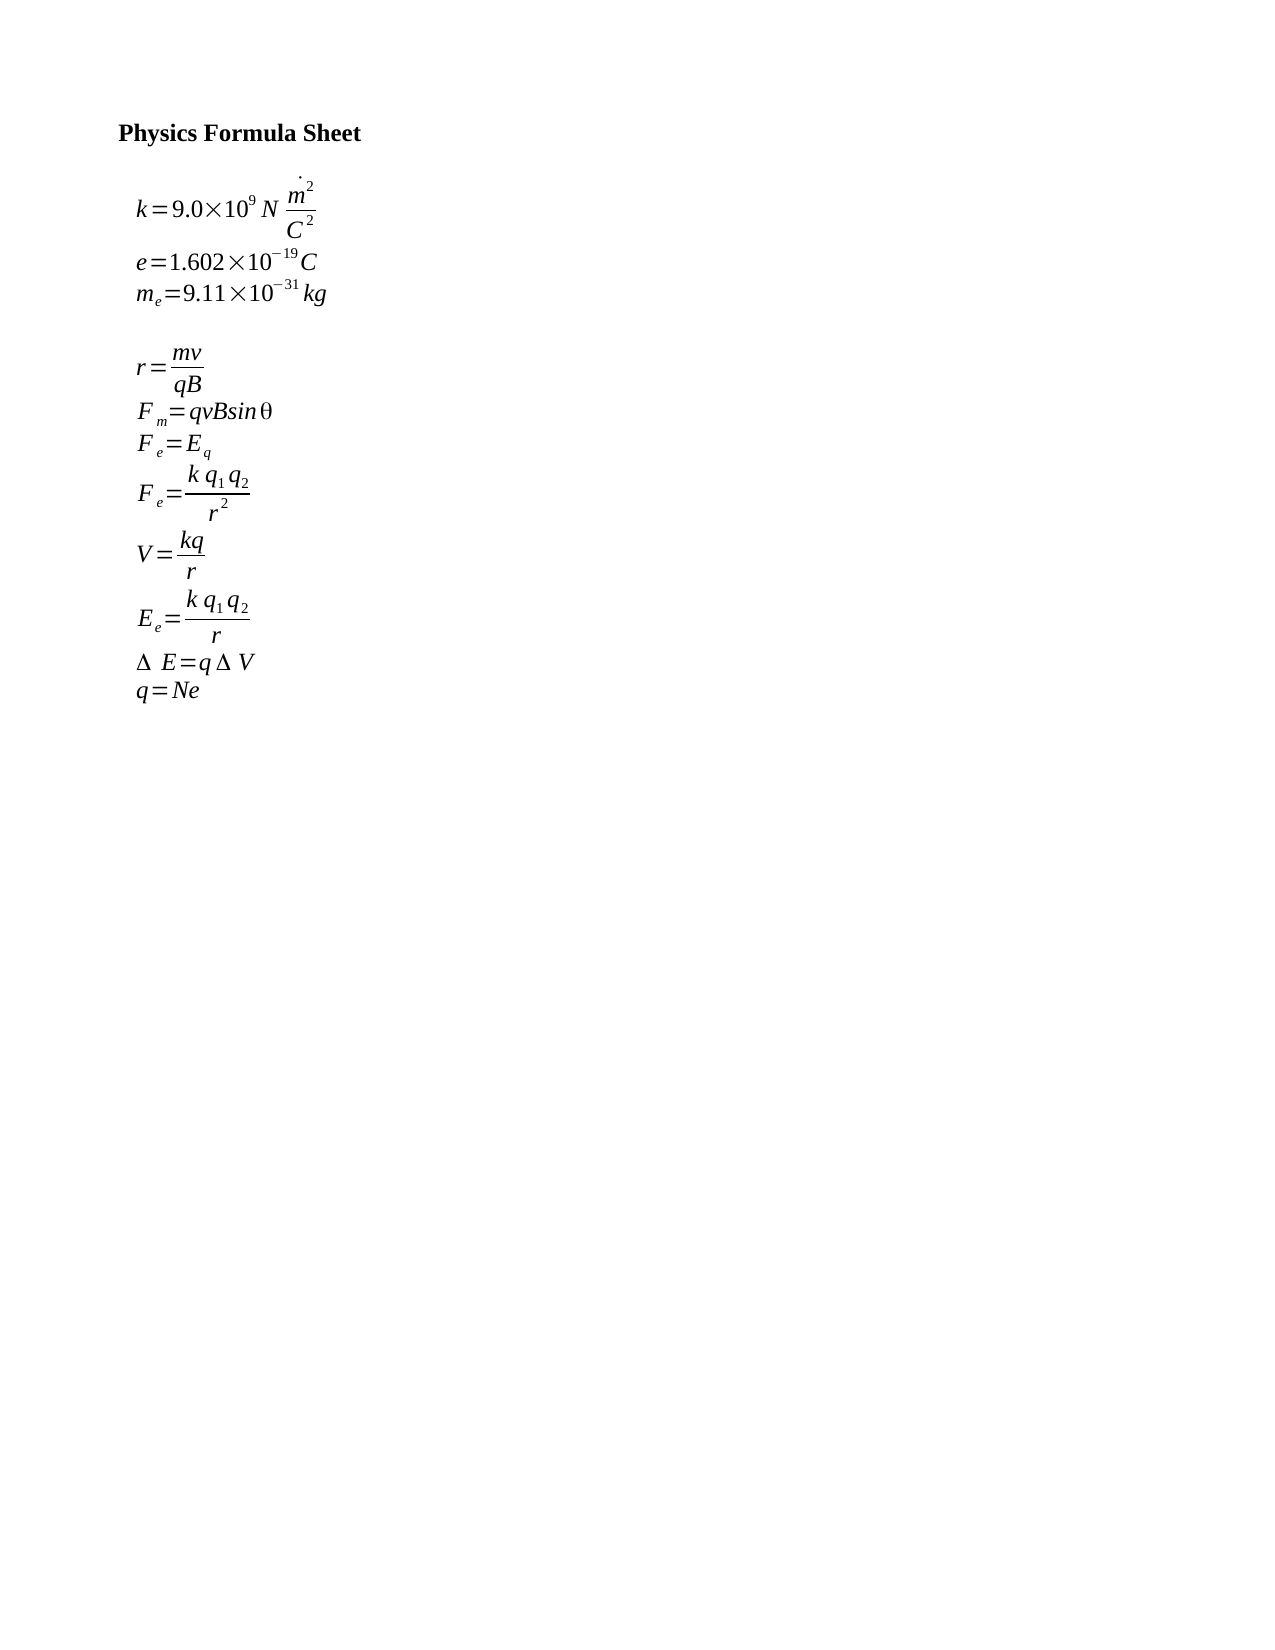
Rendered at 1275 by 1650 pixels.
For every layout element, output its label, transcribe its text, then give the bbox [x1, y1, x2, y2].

text Physics Formula Sheet [118, 118, 1157, 147]
